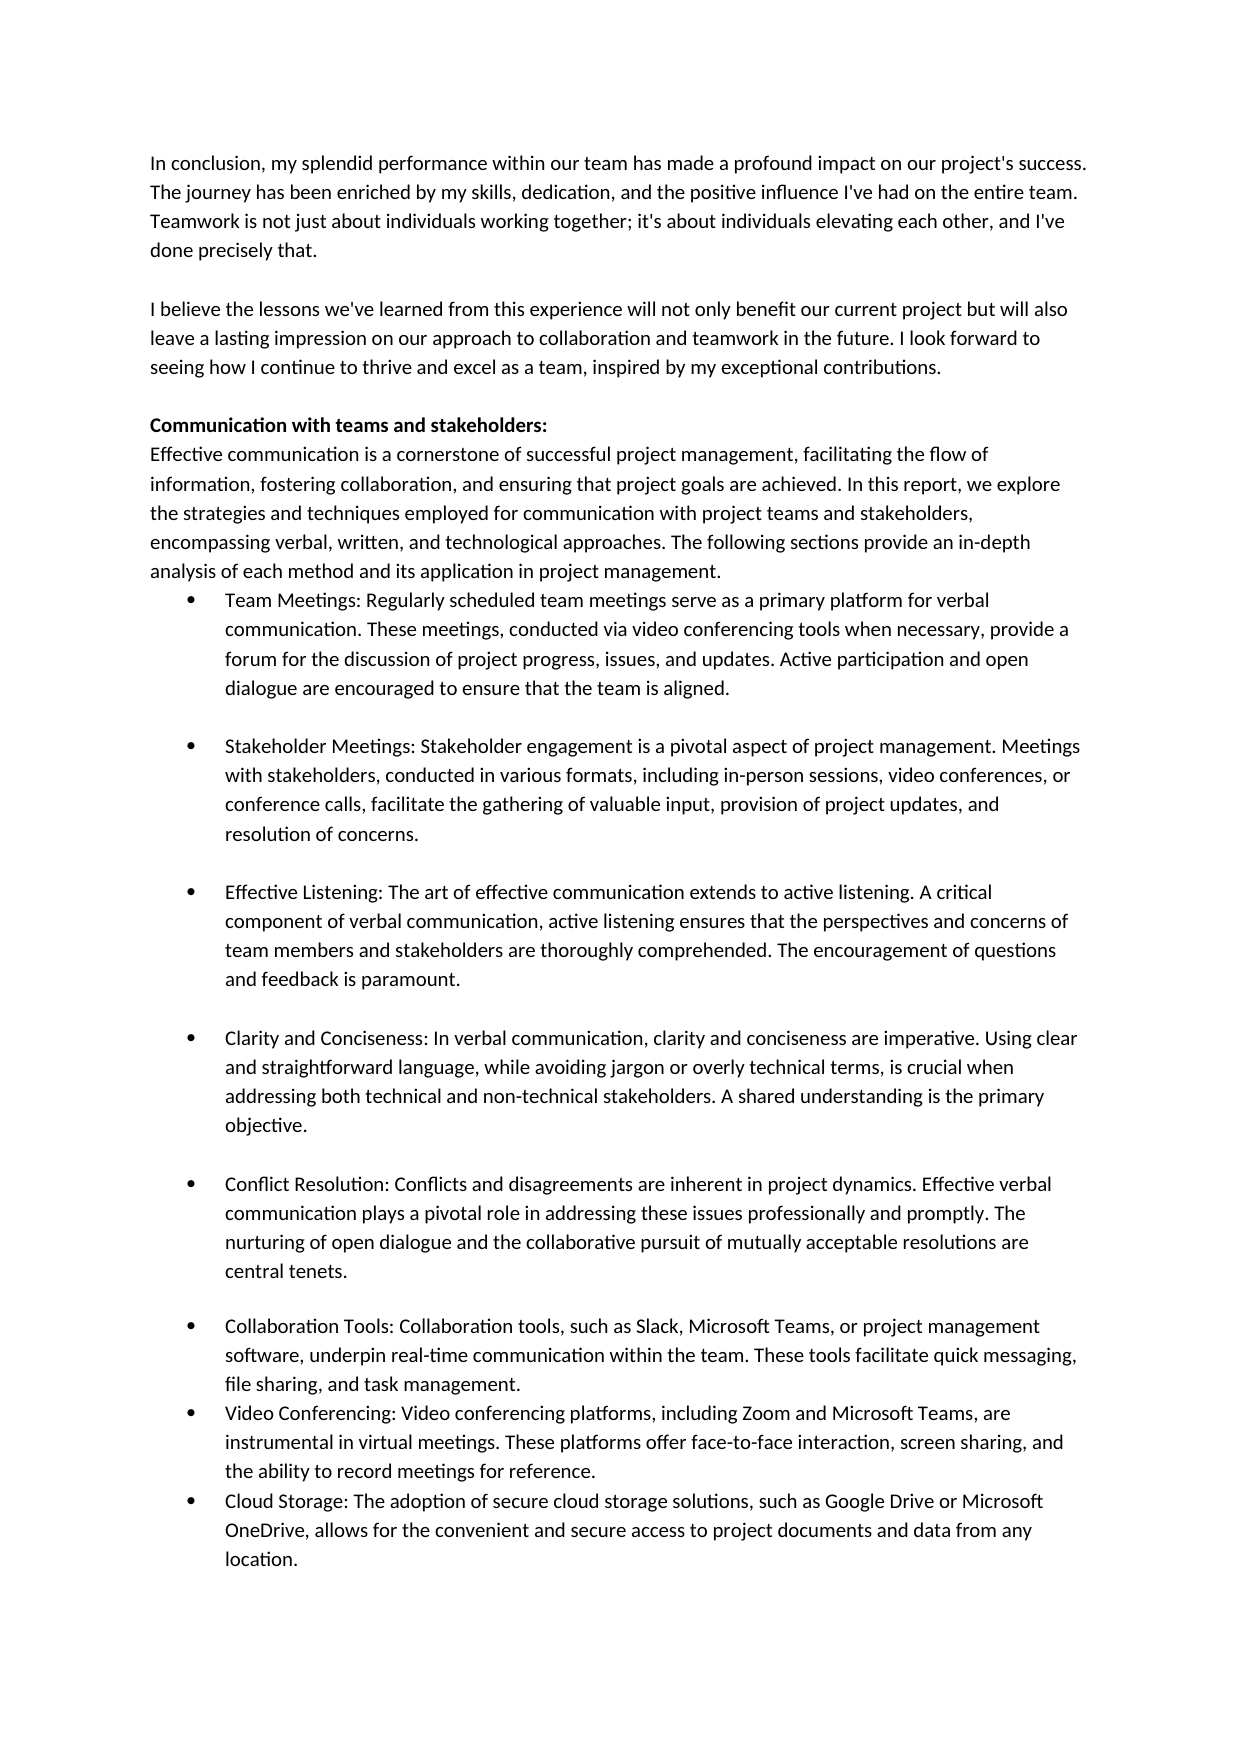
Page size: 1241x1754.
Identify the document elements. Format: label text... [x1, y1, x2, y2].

text Effective communication is a cornerstone of successful project management, facilitating the flow of information, fostering collaboration, and ensuring that project goals are achieved. In this report, we explore the strategies and techniques employed for communication with project teams and stakeholders, encompassing verbal, written, and technological approaches. The following sections provide an in-depth analysis of each method and its application in project management. [150, 442, 1090, 584]
list Team Meetings: Regularly scheduled team meetings serve as a primary platform for verbal communication. These meetings, conducted via video conferencing tools when necessary, provide a forum for the discussion of project progress, issues, and updates. Active participation and open dialogue are encouraged to ensure that the team is aligned. [187, 587, 1090, 700]
text In conclusion, my splendid performance within our team has made a profound impact on our project's success. The journey has been enriched by my skills, dedication, and the positive influence I've had on the entire team. Teamwork is not just about individuals working together; it's about individuals elevating each other, and I've done precisely that. [150, 150, 1090, 263]
list Video Conferencing: Video conferencing platforms, including Zoom and Microsoft Teams, are instrumental in virtual meetings. These platforms offer face-to-face interaction, screen sharing, and the ability to record meetings for reference. [187, 1400, 1090, 1484]
list Conflict Resolution: Conflicts and disagreements are inherent in project dynamics. Effective verbal communication plays a pivotal role in addressing these issues professionally and promptly. The nurturing of open dialogue and the collaborative pursuit of mutually acceptable resolutions are central tenets. [187, 1171, 1090, 1284]
list Cloud Storage: The adoption of secure cloud storage solutions, such as Google Drive or Microsoft OneDrive, allows for the convenient and secure access to project documents and data from any location. [187, 1488, 1090, 1572]
list Stakeholder Meetings: Stakeholder engagement is a pivotal aspect of project management. Meetings with stakeholders, conducted in various formats, including in-person sessions, video conferences, or conference calls, facilitate the gathering of valuable input, provision of project updates, and resolution of concerns. [187, 733, 1090, 846]
list Effective Listening: The art of effective communication extends to active listening. A critical component of verbal communication, active listening ensures that the perspectives and concerns of team members and stakeholders are thoroughly comprehended. The encouragement of questions and feedback is paramount. [187, 879, 1090, 992]
text Communication with teams and stakeholders: [150, 412, 1090, 438]
list Collaboration Tools: Collaboration tools, such as Slack, Microsoft Teams, or project management software, underpin real-time communication within the team. These tools facilitate quick messaging, file sharing, and task management. [187, 1313, 1090, 1397]
text I believe the lessons we've learned from this experience will not only benefit our current project but will also leave a lasting impression on our approach to collaboration and teamwork in the future. I look forward to seeing how I continue to thrive and excel as a team, inspired by my exceptional contributions. [150, 296, 1090, 379]
list Clarity and Conciseness: In verbal communication, clarity and conciseness are imperative. Using clear and straightforward language, while avoiding jargon or overly technical terms, is crucial when addressing both technical and non-technical stakeholders. A shared understanding is the primary objective. [187, 1025, 1090, 1138]
